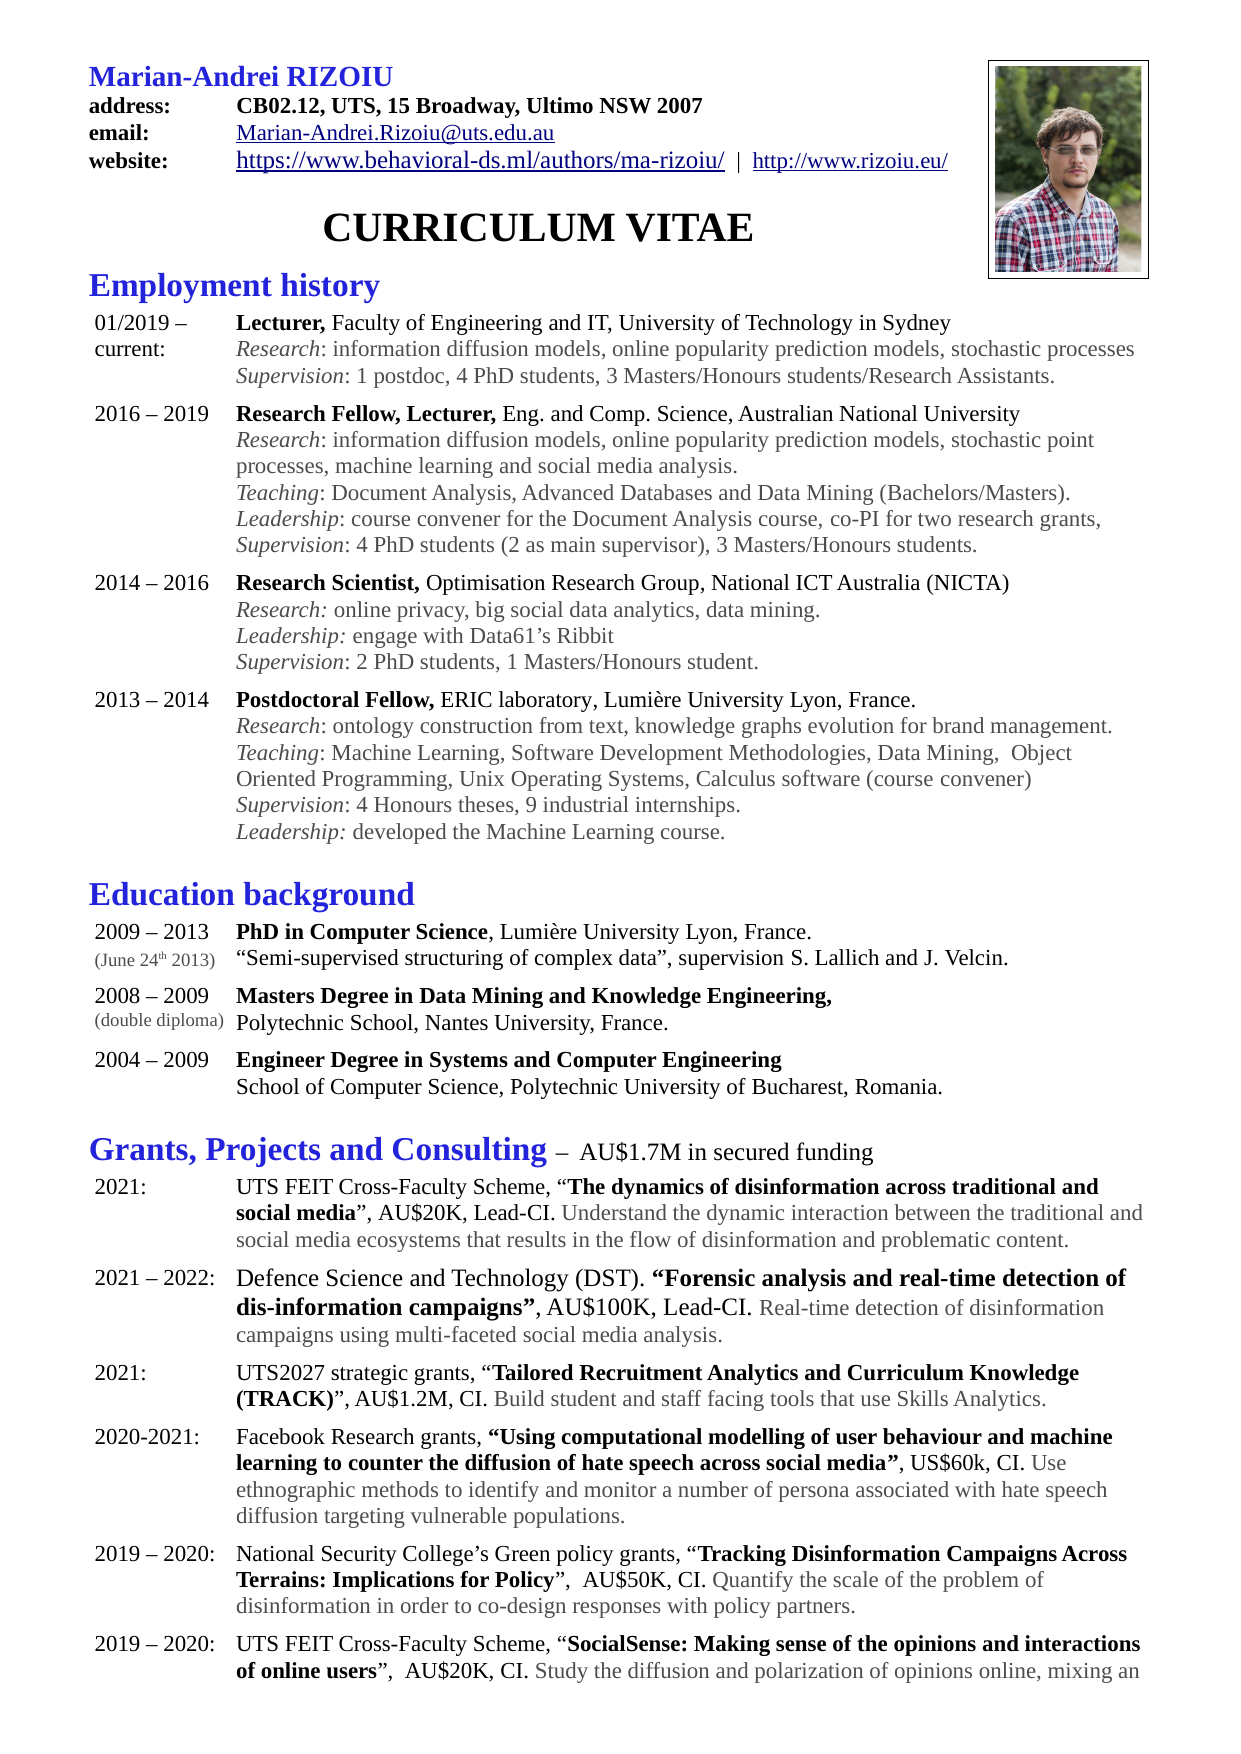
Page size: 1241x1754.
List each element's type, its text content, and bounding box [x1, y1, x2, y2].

table_header Lecturer, Faculty of Engineering and IT, University of Technology in Sydney Research: information diffusion models, online popularity prediction models, stochastic processes Supervision: 1 postdoc, 4 PhD students, 3 Masters/Honours students/Research Assistants. [230, 304, 1164, 394]
table_cell 2019 – 2020: [89, 1625, 230, 1689]
table_header 01/2019 – current: [89, 304, 230, 394]
table_cell 2008 – 2009 (double diploma) [89, 977, 230, 1041]
text Grants, Projects and Consulting – AU$1.7M in secured funding [88, 1129, 1152, 1167]
table_cell 2004 – 2009 [89, 1041, 230, 1105]
table_cell Masters Degree in Data Mining and Knowledge Engineering, Polytechnic School, Nantes University, France. [230, 977, 1163, 1041]
text Marian-Andrei RIZOIU [88, 59, 1148, 93]
table_cell Research Fellow, Lecturer, Eng. and Comp. Science, Australian National University Research: information diffusion models, online popularity prediction models, stochastic point processes, machine learning and social media analysis. Teaching: Document Analysis, Advanced Databases and Data Mining (Bachelors/Masters). Leadership: course convener for the Document Analysis course, co-PI for two research grants, Supervision: 4 PhD students (2 as main supervisor), 3 Masters/Honours students. [230, 394, 1164, 563]
table_cell 2021 – 2022: [89, 1258, 230, 1353]
text website: https://www.behavioral-ds.ml/authors/ma-rizoiu/ | http://www.rizoiu.eu/ [88, 145, 957, 174]
table_cell 2014 – 2016 [89, 564, 230, 680]
table_cell UTS FEIT Cross-Faculty Scheme, “SocialSense: Making sense of the opinions and interactions of online users”, AU$20K, CI. Study the diffusion and polarization of opinions online, mixing an [230, 1625, 1164, 1689]
table_cell National Security College’s Green policy grants, “Tracking Disinformation Campaigns Across Terrains: Implications for Policy”, AU$50K, CI. Quantify the scale of the problem of disinformation in order to co‐design responses with policy partners. [230, 1534, 1164, 1625]
table_cell Research Scientist, Optimisation Research Group, National ICT Australia (NICTA) Research: online privacy, big social data analytics, data mining. Leadership: engage with Data61’s Ribbit Supervision: 2 PhD students, 1 Masters/Honours student. [230, 564, 1164, 680]
text Education background [88, 874, 1152, 912]
table_cell Postdoctoral Fellow, ERIC laboratory, Lumière University Lyon, France. Research: ontology construction from text, knowledge graphs evolution for brand management. Teaching: Machine Learning, Software Development Methodologies, Data Mining, Object Oriented Programming, Unix Operating Systems, Calculus software (course convener) Supervision: 4 Honours theses, 9 industrial internships. Leadership: developed the Machine Learning course. [230, 680, 1164, 850]
picture [995, 66, 1142, 272]
table_header UTS FEIT Cross-Faculty Scheme, “The dynamics of disinformation across traditional and social media”, AU$20K, Lead-CI. Understand the dynamic interaction between the traditional and social media ecosystems that results in the flow of disinformation and problematic content. [230, 1167, 1164, 1258]
text Employment history [88, 265, 1152, 303]
table_cell 2016 – 2019 [89, 394, 230, 563]
table_cell 2019 – 2020: [89, 1534, 230, 1625]
table_cell Engineer Degree in Systems and Computer Engineering School of Computer Science, Polytechnic University of Bucharest, Romania. [230, 1041, 1163, 1105]
table_cell UTS2027 strategic grants, “Tailored Recruitment Analytics and Curriculum Knowledge (TRACK)”, AU$1.2M, CI. Build student and staff facing tools that use Skills Analytics. [230, 1353, 1164, 1417]
text email: Marian-Andrei.Rizoiu@uts.edu.au [88, 119, 988, 145]
table_header PhD in Computer Science, Lumière University Lyon, France. “Semi-supervised structuring of complex data”, supervision S. Lallich and J. Velcin. [230, 913, 1163, 977]
table_cell Defence Science and Technology (DST). “Forensic analysis and real-time detection of dis-information campaigns”, AU$100K, Lead-CI. Real-time detection of disinformation campaigns using multi-faceted social media analysis. [230, 1258, 1164, 1353]
text CURRICULUM VITAE [88, 203, 988, 251]
text address: CB02.12, UTS, 15 Broadway, Ultimo NSW 2007 [88, 93, 988, 119]
table_cell 2021: [89, 1353, 230, 1417]
table_cell 2013 – 2014 [89, 680, 230, 850]
table_cell 2020-2021: [89, 1417, 230, 1534]
table_header 2021: [89, 1167, 230, 1258]
table_cell Facebook Research grants, “Using computational modelling of user behaviour and machine learning to counter the diffusion of hate speech across social media”, US$60k, CI. Use ethnographic methods to identify and monitor a number of persona associated with hate speech diffusion targeting vulnerable populations. [230, 1417, 1164, 1534]
table_header 2009 – 2013 (June 24th 2013) [89, 913, 230, 977]
